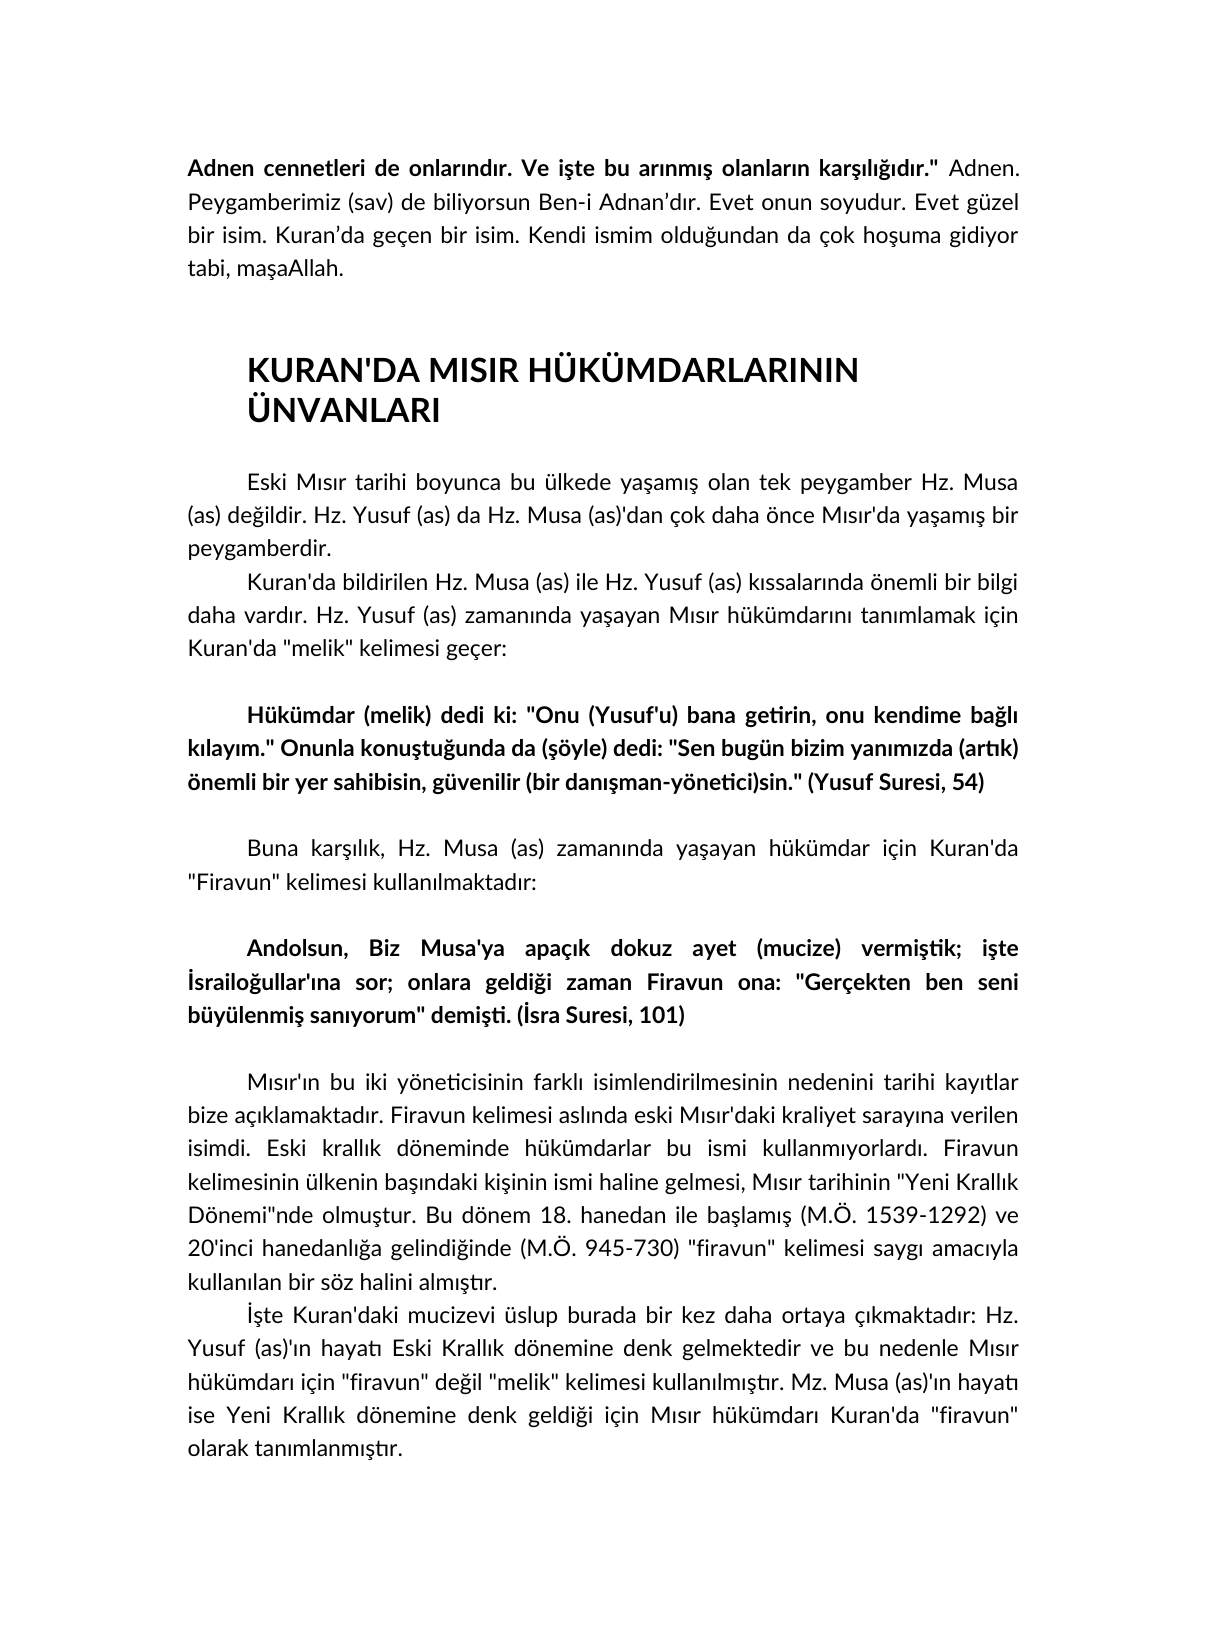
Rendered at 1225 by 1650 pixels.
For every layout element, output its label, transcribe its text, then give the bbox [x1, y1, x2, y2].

text Mısır'ın bu iki yöneticisinin farklı isimlendirilmesinin nedenini tarihi kayıtlar bize açıklamaktadır. Firavun kelimesi aslında eski Mısır'daki kraliyet sarayına verilen isimdi. Eski krallık döneminde hükümdarlar bu ismi kullanmıyorlardı. Firavun kelimesinin ülkenin başındaki kişinin ismi haline gelmesi, Mısır tarihinin "Yeni Krallık Dönemi"nde olmuştur. Bu dönem 18. hanedan ile başlamış (M.Ö. 1539-1292) ve 20'inci hanedanlığa gelindiğinde (M.Ö. 945-730) "firavun" kelimesi saygı amacıyla kullanılan bir söz halini almıştır. [187, 1063, 1020, 1297]
text Eski Mısır tarihi boyunca bu ülkede yaşamış olan tek peygamber Hz. Musa (as) değildir. Hz. Yusuf (as) da Hz. Musa (as)'dan çok daha önce Mısır'da yaşamış bir peygamberdir. [187, 463, 1020, 563]
text KURAN'DA MISIR HÜKÜMDARLARININ [187, 350, 1020, 390]
text ÜNVANLARI [187, 390, 1020, 430]
text Kuran'da bildirilen Hz. Musa (as) ile Hz. Yusuf (as) kıssalarında önemli bir bilgi daha vardır. Hz. Yusuf (as) zamanında yaşayan Mısır hükümdarını tanımlamak için Kuran'da "melik" kelimesi geçer: [187, 563, 1020, 663]
text İşte Kuran'daki mucizevi üslup burada bir kez daha ortaya çıkmaktadır: Hz. Yusuf (as)'ın hayatı Eski Krallık dönemine denk gelmektedir ve bu nedenle Mısır hükümdarı için "firavun" değil "melik" kelimesi kullanılmıştır. Mz. Musa (as)'ın hayatı ise Yeni Krallık dönemine denk geldiği için Mısır hükümdarı Kuran'da "firavun" olarak tanımlanmıştır. [187, 1297, 1020, 1463]
text Adnen cennetleri de onlarındır. Ve işte bu arınmış olanların karşılığıdır." Adnen. Peygamberimiz (sav) de biliyorsun Ben-i Adnan’dır. Evet onun soyudur. Evet güzel bir isim. Kuran’da geçen bir isim. Kendi ismim olduğundan da çok hoşuma gidiyor tabi, maşaAllah. [187, 150, 1020, 283]
text Buna karşılık, Hz. Musa (as) zamanında yaşayan hükümdar için Kuran'da "Firavun" kelimesi kullanılmaktadır: [187, 830, 1020, 897]
text Andolsun, Biz Musa'ya apaçık dokuz ayet (mucize) vermiştik; işte İsrailoğullar'ına sor; onlara geldiği zaman Firavun ona: "Gerçekten ben seni büyülenmiş sanıyorum" demişti. (İsra Suresi, 101) [187, 930, 1020, 1030]
text Hükümdar (melik) dedi ki: "Onu (Yusuf'u) bana getirin, onu kendime bağlı kılayım." Onunla konuştuğunda da (şöyle) dedi: "Sen bugün bizim yanımızda (artık) önemli bir yer sahibisin, güvenilir (bir danışman-yönetici)sin." (Yusuf Suresi, 54) [187, 697, 1020, 797]
